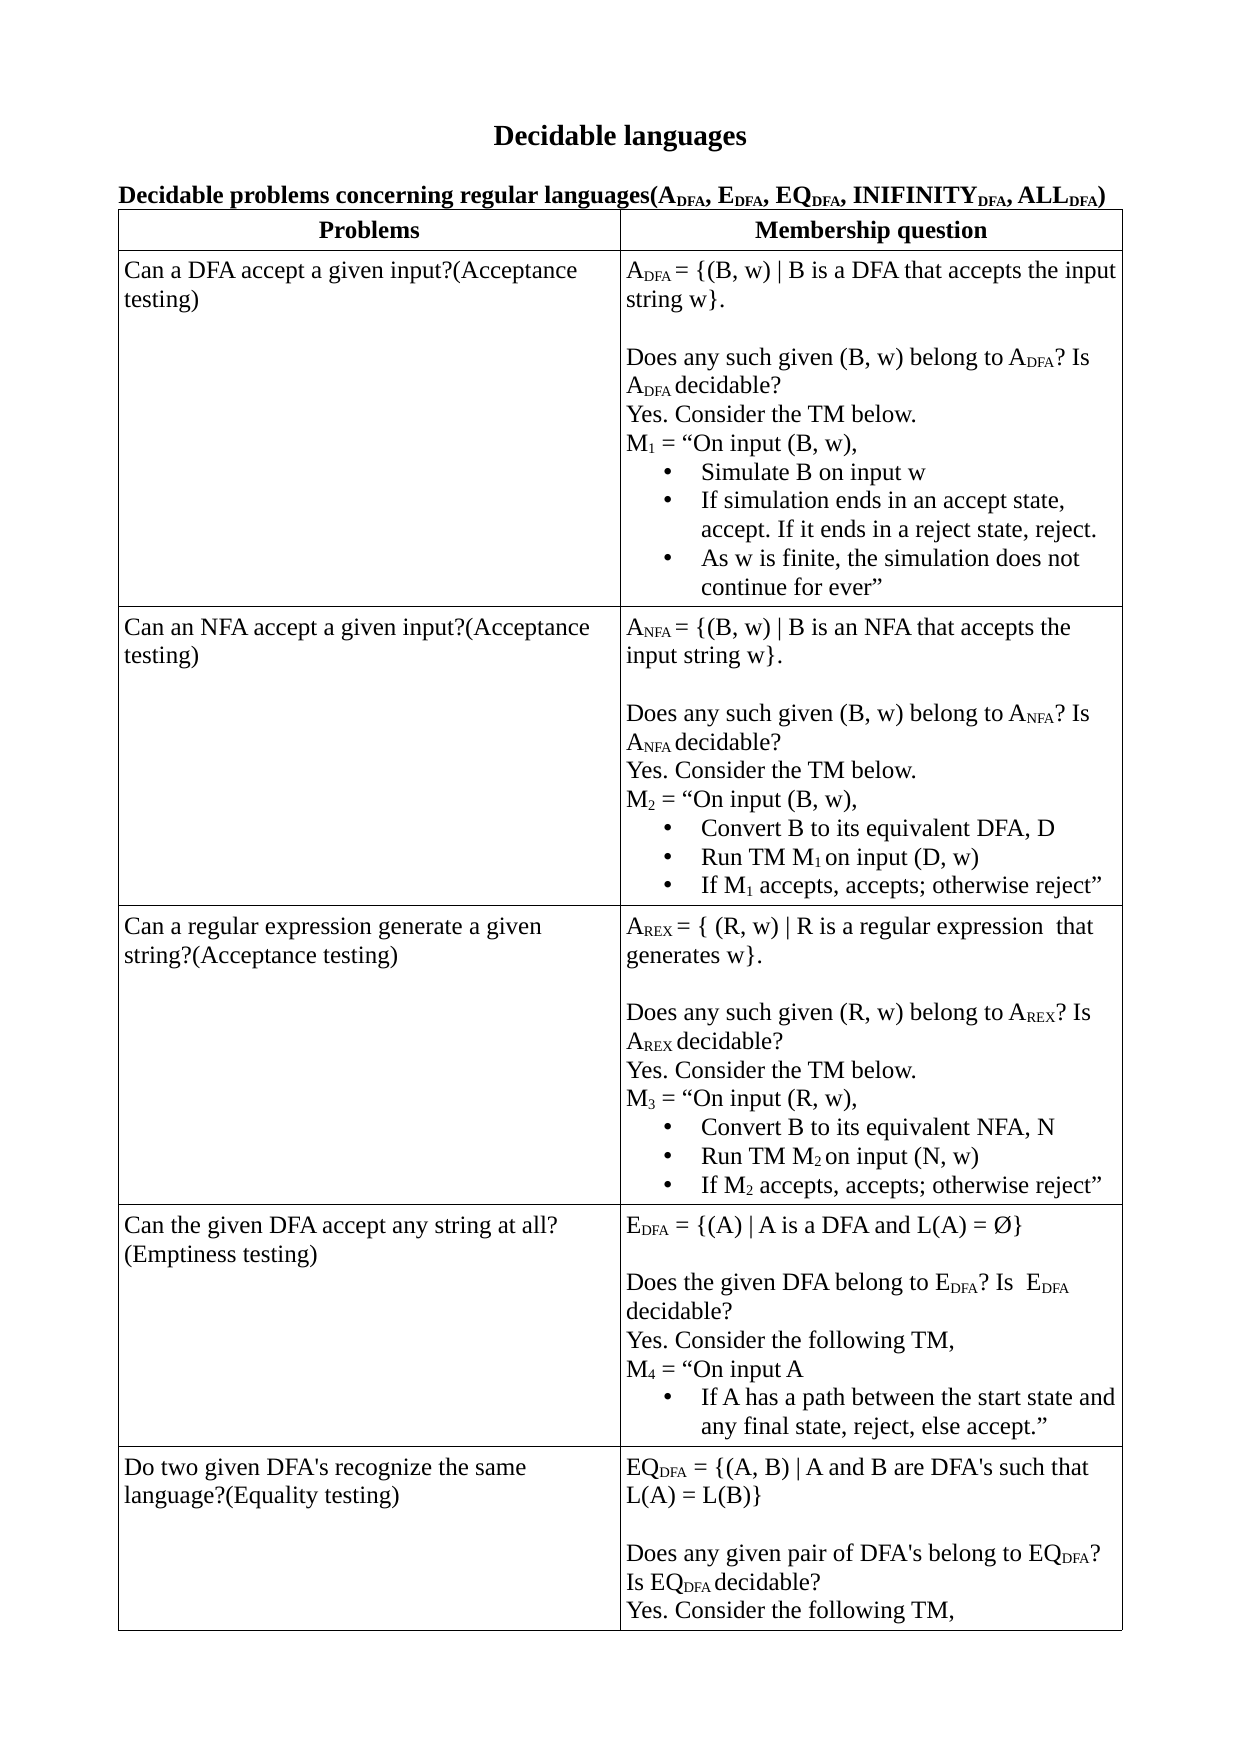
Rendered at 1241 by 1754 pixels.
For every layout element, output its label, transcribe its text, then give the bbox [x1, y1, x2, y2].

table_cell EQDFA = {(A, B) | A and B are DFA's such that L(A) = L(B)} Does any given pair of DFA's belong to EQDFA? Is EQDFA decidable? Yes. Consider the following TM, [621, 1447, 1122, 1630]
text Decidable languages [118, 118, 1122, 152]
table_cell ADFA = {(B, w) | B is a DFA that accepts the input string w}. Does any such given (B, w) belong to ADFA? Is ADFA decidable? Yes. Consider the TM below. M1 = “On input (B, w), Simulate B on input w If simulation ends in an accept state, accept. If it ends in a reject state, reject. As w is finite, the simulation does not continue for ever” [621, 251, 1122, 606]
table_cell Can the given DFA accept any string at all?(Emptiness testing) [119, 1205, 620, 1446]
table_cell EDFA = {(A) | A is a DFA and L(A) = Ø} Does the given DFA belong to EDFA? Is EDFA decidable? Yes. Consider the following TM, M4 = “On input A If A has a path between the start state and any final state, reject, else accept.” [621, 1205, 1122, 1446]
table_header Membership question [621, 210, 1122, 249]
table_cell Do two given DFA's recognize the same language?(Equality testing) [119, 1447, 620, 1630]
table_header Problems [119, 210, 620, 249]
text Decidable problems concerning regular languages(ADFA, EDFA, EQDFA, INIFINITYDFA, ALLDFA) [118, 180, 1122, 209]
table_cell Can an NFA accept a given input?(Acceptance testing) [119, 607, 620, 905]
table_cell AREX = { (R, w) | R is a regular expression that generates w}. Does any such given (R, w) belong to AREX? Is AREX decidable? Yes. Consider the TM below. M3 = “On input (R, w), Convert B to its equivalent NFA, N Run TM M2 on input (N, w) If M2 accepts, accepts; otherwise reject” [621, 906, 1122, 1204]
table_cell Can a DFA accept a given input?(Acceptance testing) [119, 251, 620, 606]
table_cell ANFA = {(B, w) | B is an NFA that accepts the input string w}. Does any such given (B, w) belong to ANFA? Is ANFA decidable? Yes. Consider the TM below. M2 = “On input (B, w), Convert B to its equivalent DFA, D Run TM M1 on input (D, w) If M1 accepts, accepts; otherwise reject” [621, 607, 1122, 905]
table_cell Can a regular expression generate a given string?(Acceptance testing) [119, 906, 620, 1204]
